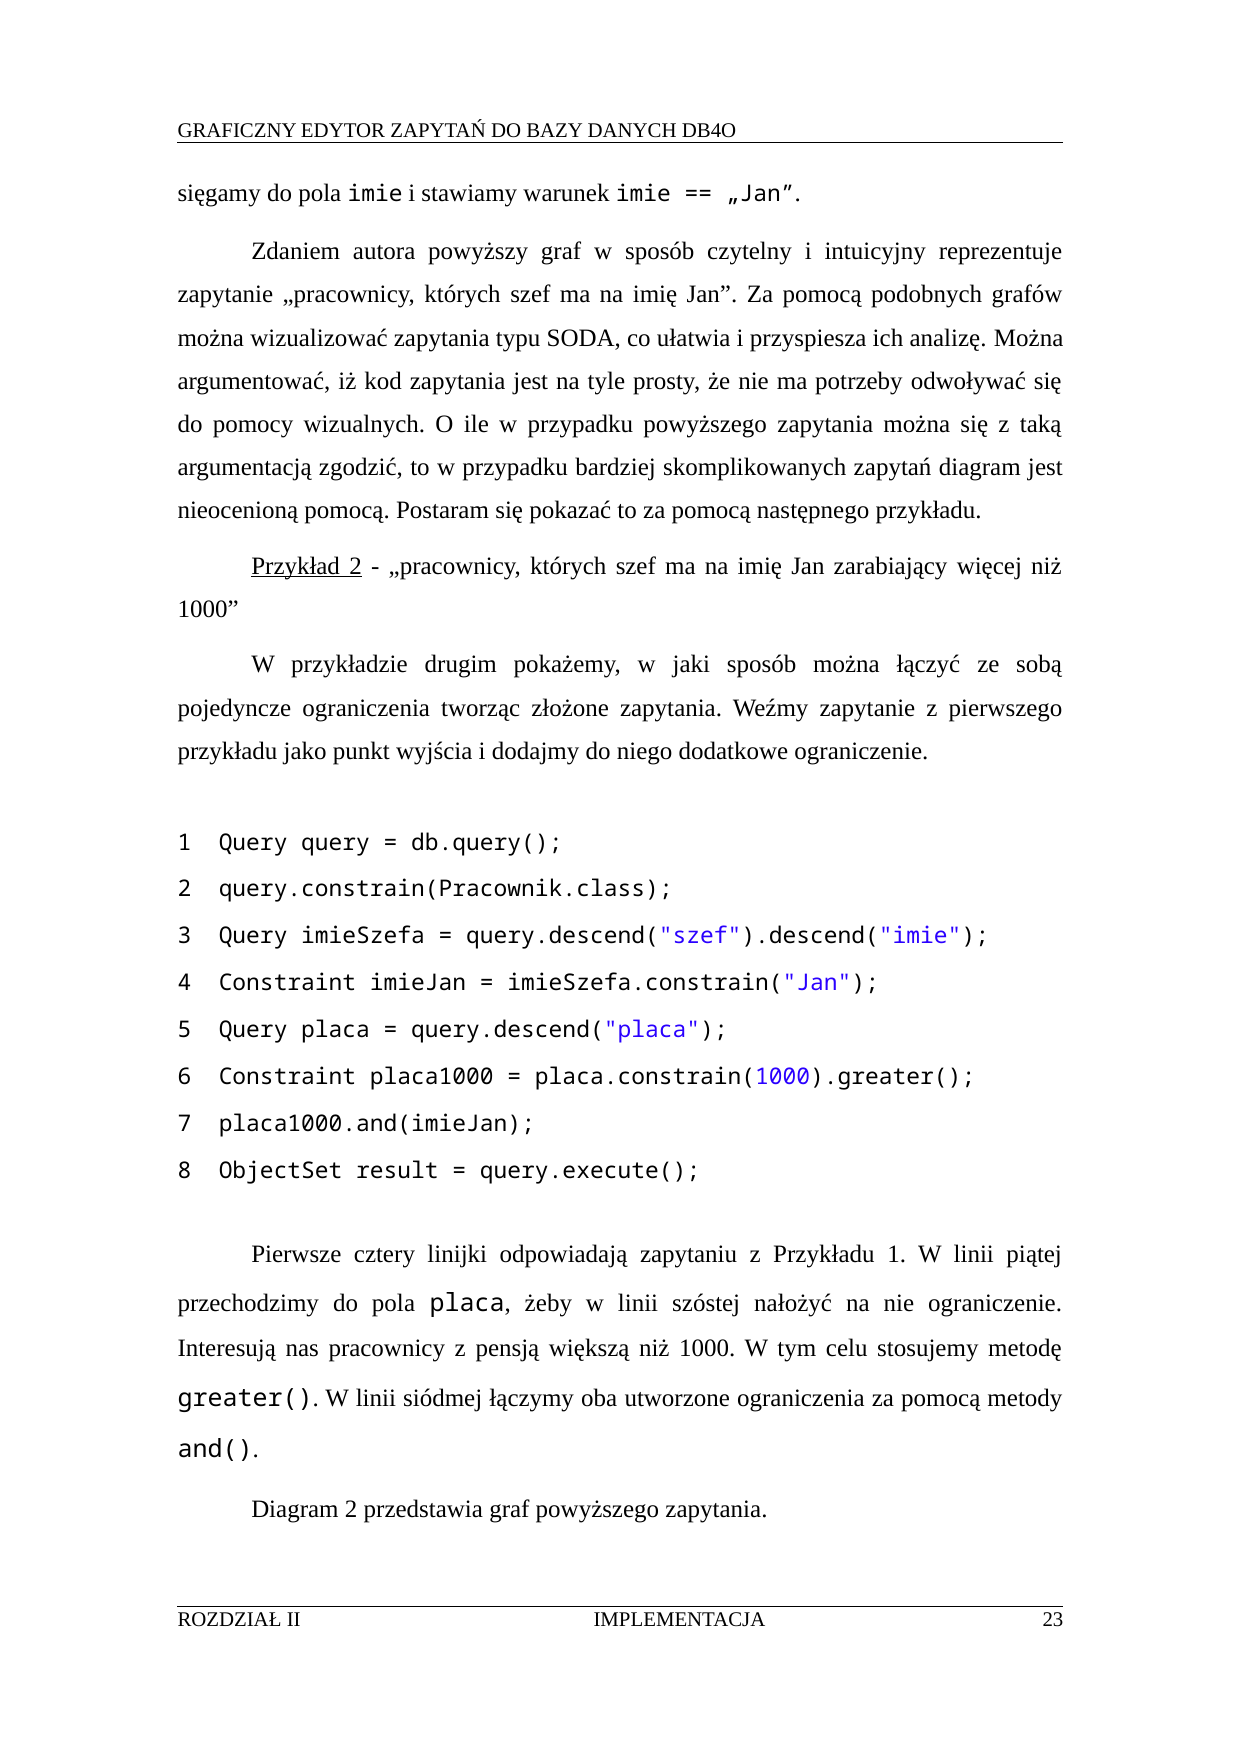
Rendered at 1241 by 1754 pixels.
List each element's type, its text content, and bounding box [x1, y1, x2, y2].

text Przykład 2 - „pracownicy, których szef ma na imię Jan zarabiający więcej niż 1000” [177, 551, 1063, 623]
text 5 Query placa = query.descend("placa"); [177, 1013, 1063, 1044]
text 2 query.constrain(Pracownik.class); [177, 872, 1063, 904]
text 1 Query query = db.query(); [177, 826, 1063, 857]
text W przykładzie drugim pokażemy, w jaki sposób można łączyć ze sobą pojedyncze ograniczenia tworząc złożone zapytania. Weźmy zapytanie z pierwszego przykładu jako punkt wyjścia i dodajmy do niego dodatkowe ograniczenie. [177, 649, 1063, 764]
text 8 ObjectSet result = query.execute(); [177, 1154, 1063, 1185]
text 3 Query imieSzefa = query.descend("szef").descend("imie"); [177, 919, 1063, 951]
text Diagram 2 przedstawia graf powyższego zapytania. [177, 1494, 1063, 1523]
text Pierwsze cztery linijki odpowiadają zapytaniu z Przykładu 1. W linii piątej przechodzimy do pola placa, żeby w linii szóstej nałożyć na nie ograniczenie. Interesują nas pracownicy z pensją większą niż 1000. W tym celu stosujemy metodę greater(). W linii siódmej łączymy oba utworzone ograniczenia za pomocą metody and(). [177, 1239, 1063, 1464]
text 4 Constraint imieJan = imieSzefa.constrain("Jan"); [177, 966, 1063, 997]
text sięgamy do pola imie i stawiamy warunek imie == „Jan”. [177, 177, 1063, 208]
text 7 placa1000.and(imieJan); [177, 1107, 1063, 1138]
text Zdaniem autora powyższy graf w sposób czytelny i intuicyjny reprezentuje zapytanie „pracownicy, których szef ma na imię Jan”. Za pomocą podobnych grafów można wizualizować zapytania typu SODA, co ułatwia i przyspiesza ich analizę. Można argumentować, iż kod zapytania jest na tyle prosty, że nie ma potrzeby odwoływać się do pomocy wizualnych. O ile w przypadku powyższego zapytania można się z taką argumentacją zgodzić, to w przypadku bardziej skomplikowanych zapytań diagram jest nieocenioną pomocą. Postaram się pokazać to za pomocą następnego przykładu. [177, 236, 1063, 524]
text 6 Constraint placa1000 = placa.constrain(1000).greater(); [177, 1060, 1063, 1091]
